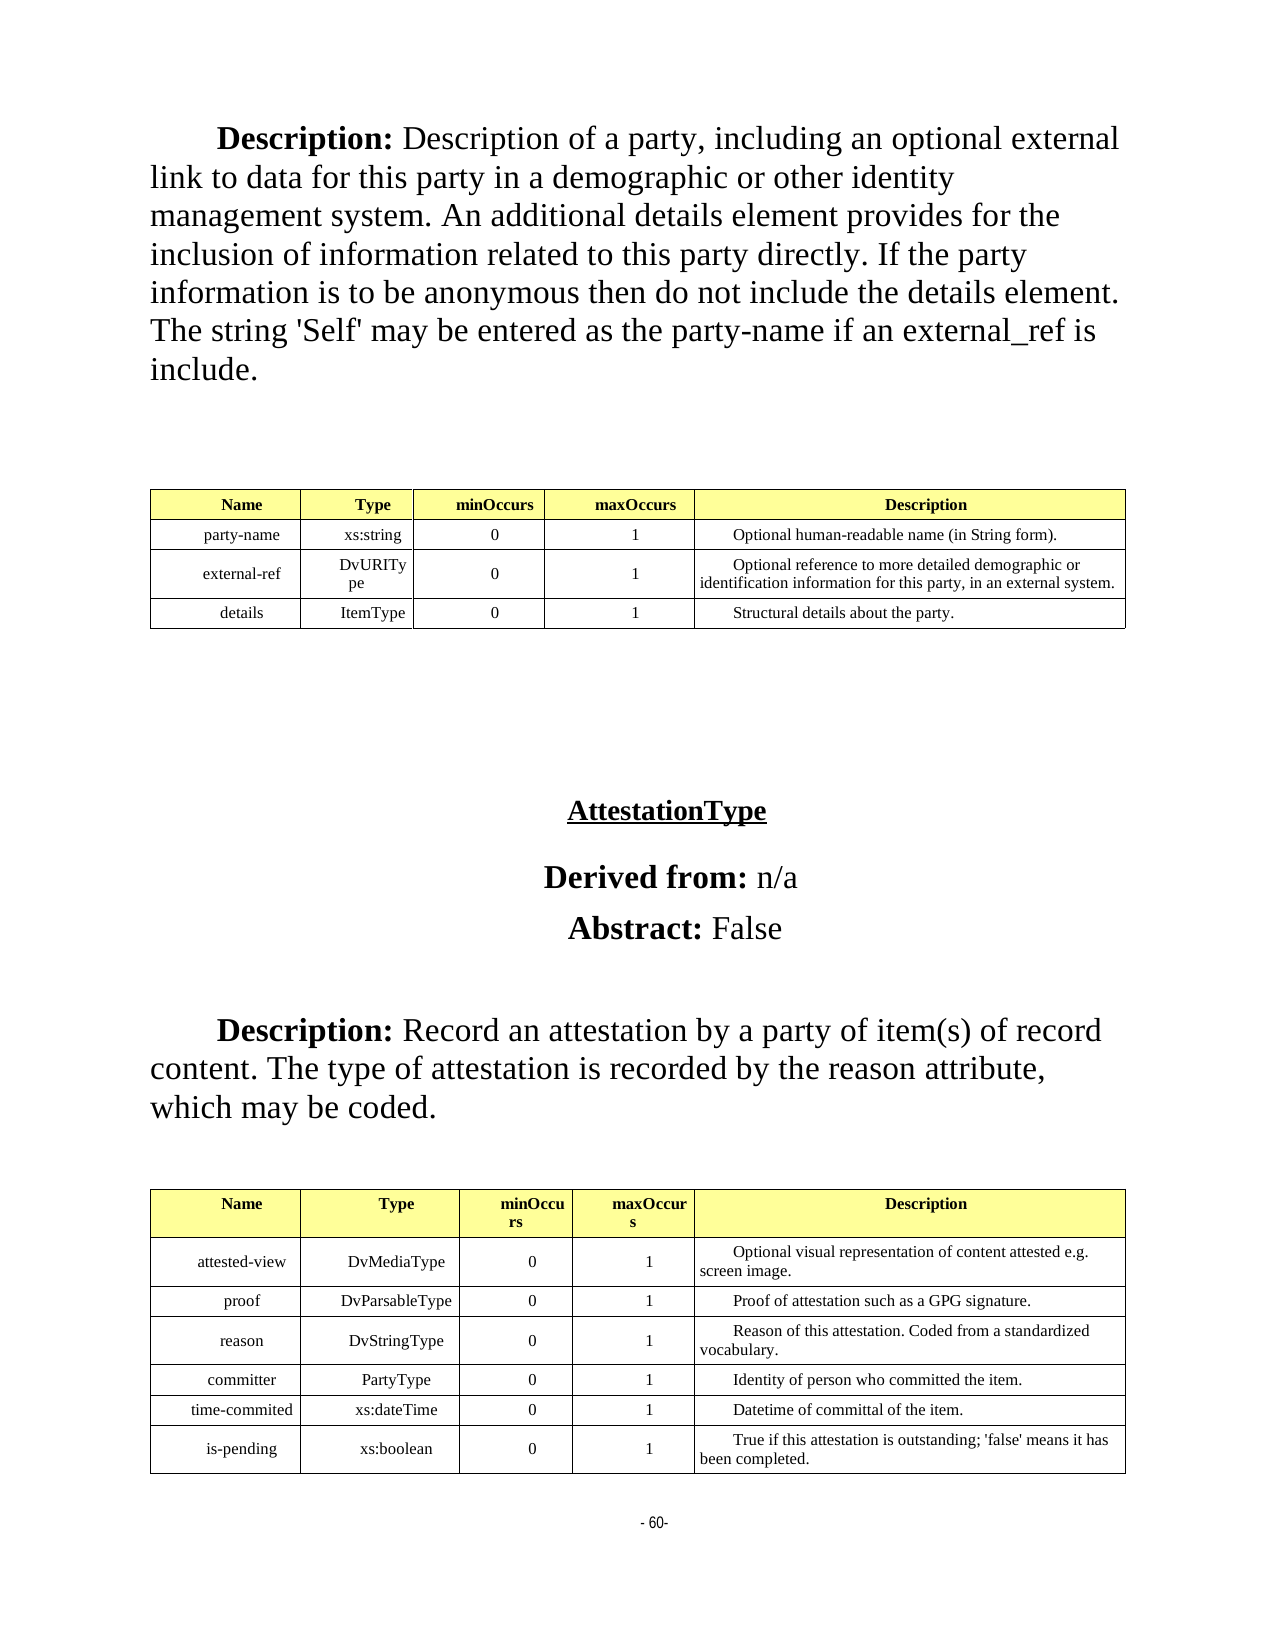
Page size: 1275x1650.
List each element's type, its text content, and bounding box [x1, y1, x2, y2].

table_cell Optional reference to more detailed demographic or identification information for this party, in an external system. [695, 550, 1125, 598]
table_header Type [301, 1190, 459, 1237]
text AttestationType [150, 793, 1125, 827]
text Description: Record an attestation by a party of item(s) of record content. The type of attestation is recorded by the reason attribute, which may be coded. [150, 1010, 1125, 1125]
table_header Description [695, 1190, 1125, 1237]
table_header Type [301, 490, 412, 519]
table_header Description [695, 490, 1125, 519]
table_cell details [151, 599, 300, 628]
table_cell PartyType [301, 1365, 459, 1395]
table_header Name [151, 490, 300, 519]
text Description: Description of a party, including an optional external link to data for this party in a demographic or other identity management system. An additional details element provides for the inclusion of information related to this party directly. If the party information is to be anonymous then do not include the details element. The string 'Self' may be entered as the party-name if an external_ref is include. [150, 118, 1125, 426]
table_cell 1 [573, 1238, 694, 1286]
table_header maxOccurs [573, 1190, 694, 1237]
table_cell Proof of attestation such as a GPG signature. [695, 1287, 1125, 1316]
table_cell 0 [460, 1317, 572, 1364]
table_cell True if this attestation is outstanding; 'false' means it has been completed. [695, 1426, 1125, 1473]
table_cell proof [151, 1287, 300, 1316]
table_cell external-ref [151, 550, 300, 598]
table_cell Reason of this attestation. Coded from a standardized vocabulary. [695, 1317, 1125, 1364]
table_cell DvParsableType [301, 1287, 459, 1316]
table_header Name [151, 1190, 300, 1237]
table_cell DvURIType [301, 550, 412, 598]
table_cell ItemType [301, 599, 412, 628]
table_cell 1 [545, 599, 694, 628]
table_cell 1 [573, 1426, 694, 1473]
table_cell 0 [414, 550, 544, 598]
table_cell 1 [573, 1317, 694, 1364]
table_cell 1 [573, 1365, 694, 1395]
table_cell DvMediaType [301, 1238, 459, 1286]
table_cell committer [151, 1365, 300, 1395]
table_cell 0 [460, 1426, 572, 1473]
table_cell reason [151, 1317, 300, 1364]
table_header minOccurs [414, 490, 544, 519]
table_cell party-name [151, 520, 300, 549]
table_cell 0 [460, 1238, 572, 1286]
table_cell 1 [573, 1287, 694, 1316]
table_cell 0 [414, 520, 544, 549]
table_cell Structural details about the party. [695, 599, 1125, 628]
table_cell xs:boolean [301, 1426, 459, 1473]
table_cell time-commited [151, 1396, 300, 1425]
table_cell DvStringType [301, 1317, 459, 1364]
table_cell xs:dateTime [301, 1396, 459, 1425]
text Derived from: n/a [150, 857, 1125, 895]
table_cell Optional human-readable name (in String form). [695, 520, 1125, 549]
table_cell 1 [573, 1396, 694, 1425]
table_cell Datetime of committal of the item. [695, 1396, 1125, 1425]
table_header maxOccurs [545, 490, 694, 519]
table_cell 0 [460, 1365, 572, 1395]
table_cell 1 [545, 520, 694, 549]
table_cell Optional visual representation of content attested e.g. screen image. [695, 1238, 1125, 1286]
table_cell Identity of person who committed the item. [695, 1365, 1125, 1395]
table_cell 0 [460, 1287, 572, 1316]
table_cell 0 [414, 599, 544, 628]
table_cell 1 [545, 550, 694, 598]
table_cell xs:string [301, 520, 412, 549]
table_cell attested-view [151, 1238, 300, 1286]
text Abstract: False [150, 908, 1125, 946]
table_cell 0 [460, 1396, 572, 1425]
table_cell is-pending [151, 1426, 300, 1473]
table_header minOccurs [460, 1190, 572, 1237]
